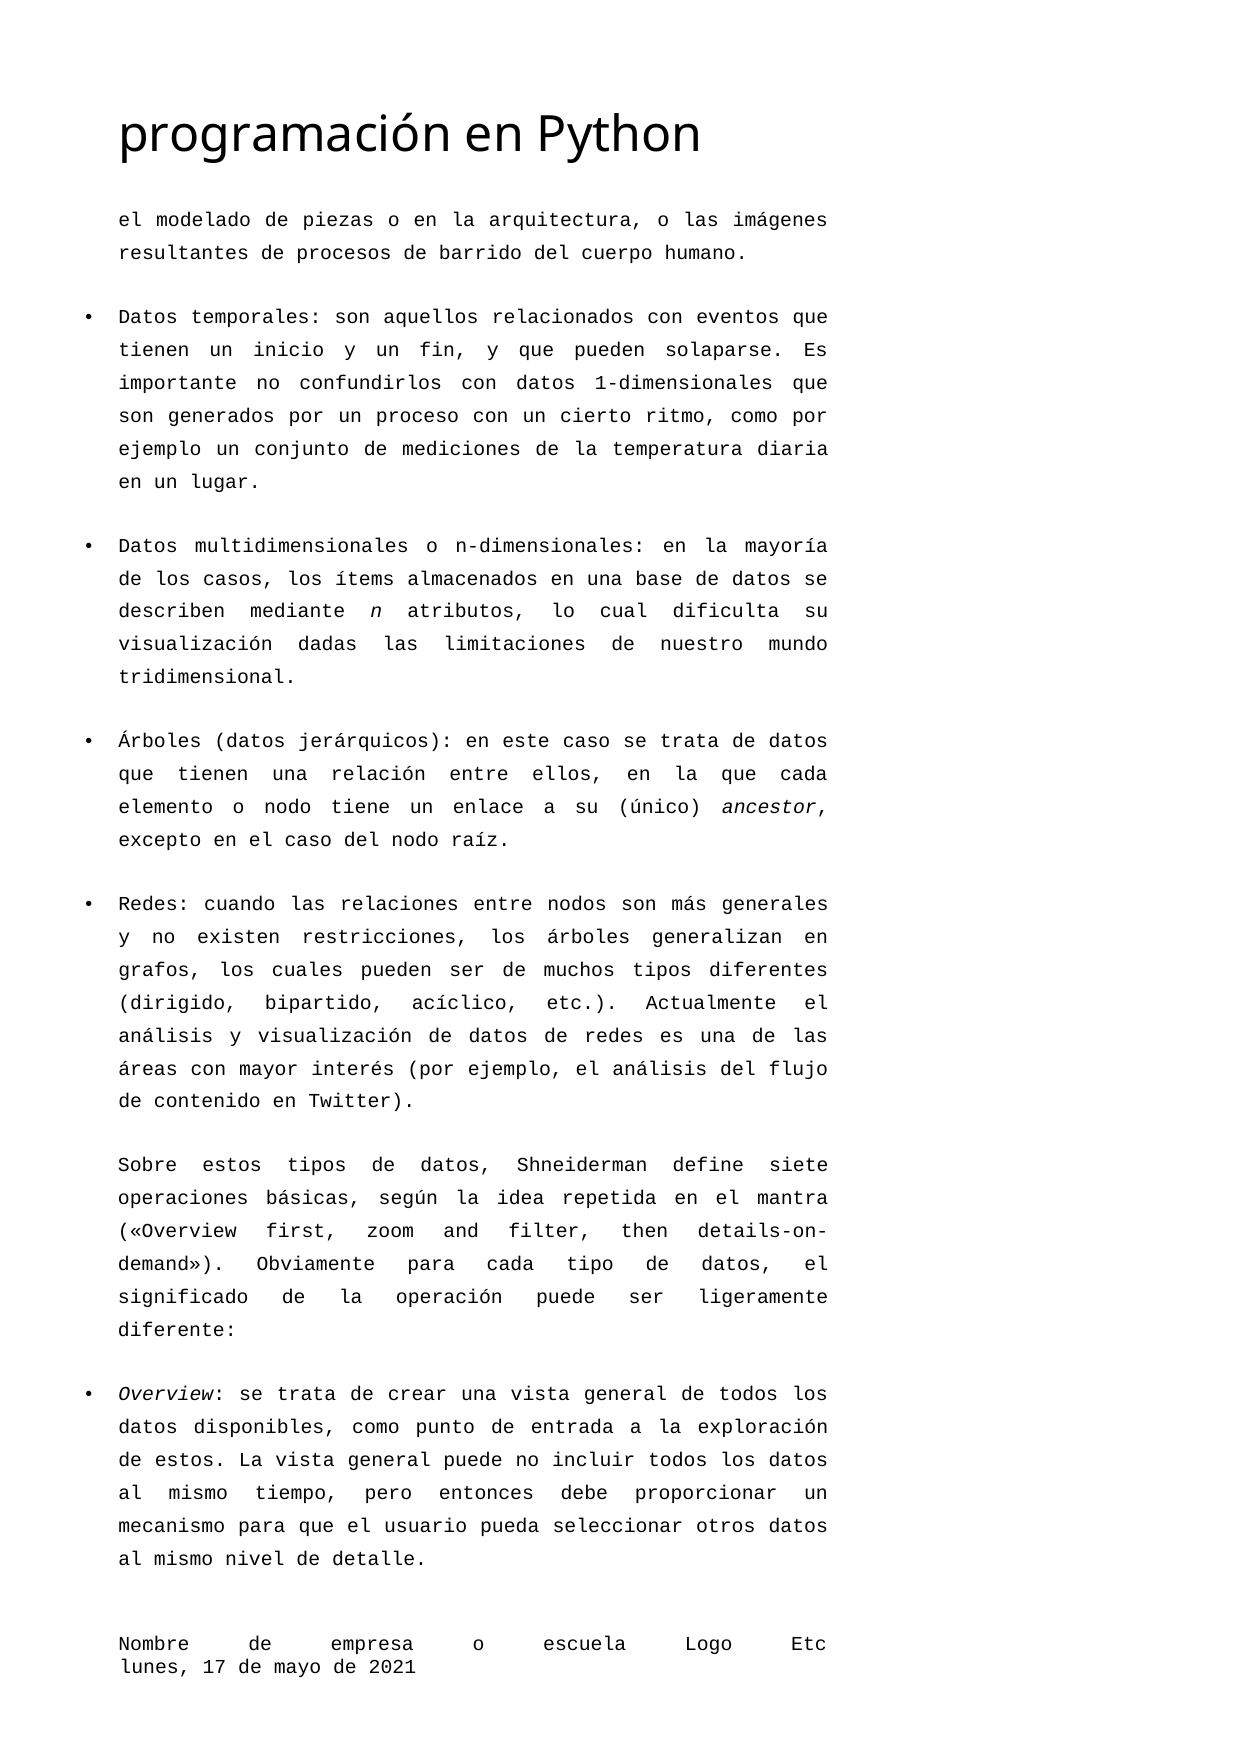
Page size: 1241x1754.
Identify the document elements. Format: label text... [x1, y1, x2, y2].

list Redes: cuando las relaciones entre nodos son más generales y no existen restricciones, los árboles generalizan en grafos, los cuales pueden ser de muchos tipos diferentes (dirigido, bipartido, acíclico, etc.). Actualmente el análisis y visualización de datos de redes es una de las áreas con mayor interés (por ejemplo, el análisis del flujo de contenido en Twitter). [83, 894, 828, 1114]
list Datos multidimensionales o n-dimensionales: en la mayoría de los casos, los ítems almacenados en una base de datos se describen mediante n atributos, lo cual dificulta su visualización dadas las limitaciones de nuestro mundo tridimensional. [83, 536, 828, 690]
list Overview: se trata de crear una vista general de todos los datos disponibles, como punto de entrada a la exploración de estos. La vista general puede no incluir todos los datos al mismo tiempo, pero entonces debe proporcionar un mecanismo para que el usuario pueda seleccionar otros datos al mismo nivel de detalle. [83, 1384, 828, 1571]
text Sobre estos tipos de datos, Shneiderman define siete operaciones básicas, según la idea repetida en el mantra («Overview first, zoom and filter, then details-on-demand»). Obviamente para cada tipo de datos, el significado de la operación puede ser ligeramente diferente: [118, 1155, 828, 1342]
list Datos temporales: son aquellos relacionados con eventos que tienen un inicio y un fin, y que pueden solaparse. Es importante no confundirlos con datos 1-dimensionales que son generados por un proceso con un cierto ritmo, como por ejemplo un conjunto de mediciones de la temperatura diaria en un lugar. [83, 307, 828, 494]
list Árboles (datos jerárquicos): en este caso se trata de datos que tienen una relación entre ellos, en la que cada elemento o nodo tiene un enlace a su (único) ancestor, excepto en el caso del nodo raíz. [83, 731, 828, 852]
list el modelado de piezas o en la arquitectura, o las imágenes resultantes de procesos de barrido del cuerpo humano. [83, 210, 828, 266]
